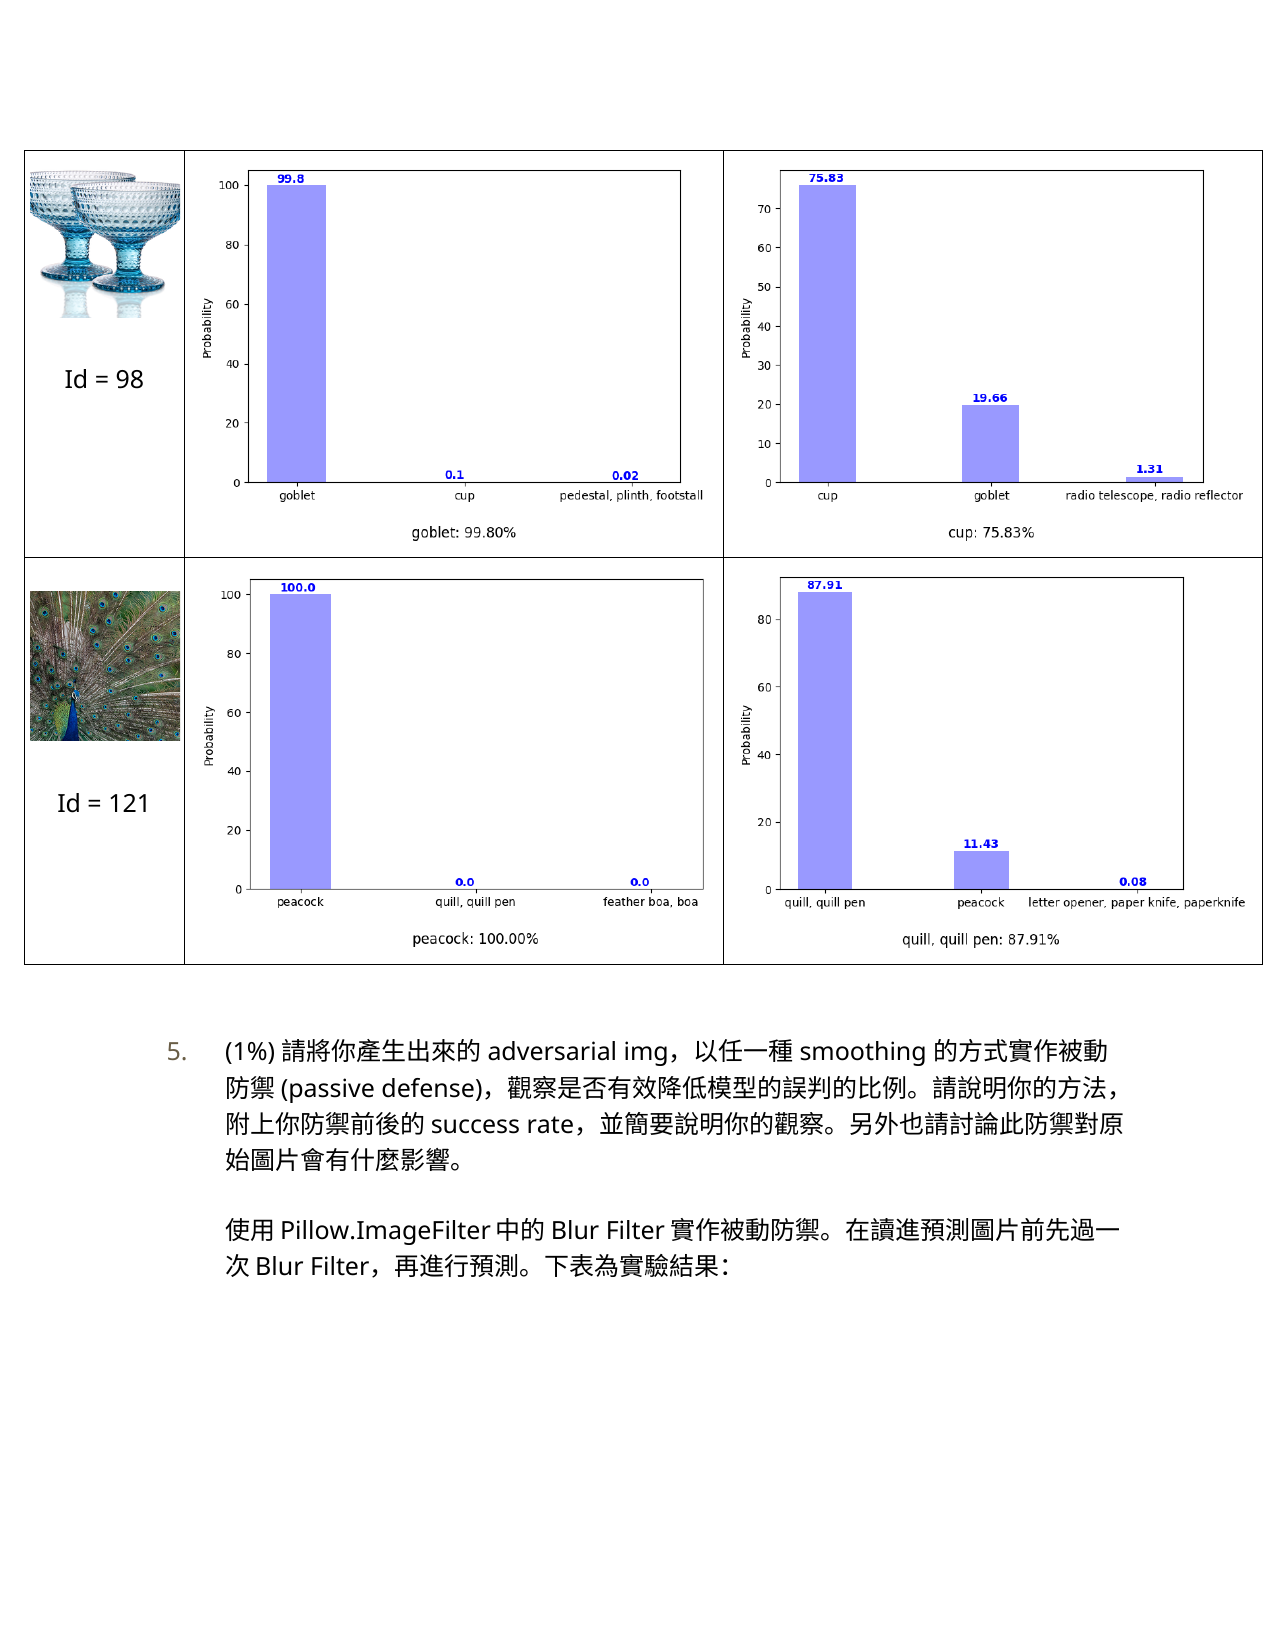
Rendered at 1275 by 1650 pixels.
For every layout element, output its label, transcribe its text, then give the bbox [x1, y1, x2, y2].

list (1%) 請將你產生出來的 adversarial img，以任一種 smoothing 的方式實作被動防禦 (passive defense)，觀察是否有效降低模型的誤判的比例。請說明你的方法，附上你防禦前後的 success rate，並簡要說明你的觀察。另外也請討論此防禦對原始圖片會有什麼影響。 [187, 1032, 1125, 1177]
table_cell [724, 151, 1262, 557]
picture [728, 155, 1257, 552]
text 使用Pillow.ImageFilter中的Blur Filter實作被動防禦。在讀進預測圖片前先過一次Blur Filter，再進行預測。下表為實驗結果： [187, 1210, 1125, 1283]
picture [189, 155, 718, 552]
table_cell Id = 121 [25, 558, 184, 964]
picture [30, 591, 181, 741]
picture [30, 167, 181, 318]
table_cell [724, 558, 1262, 964]
picture [728, 563, 1257, 959]
table_cell [185, 558, 723, 964]
table_cell [185, 151, 723, 557]
picture [191, 564, 717, 958]
table_cell Id = 98 [25, 151, 184, 557]
